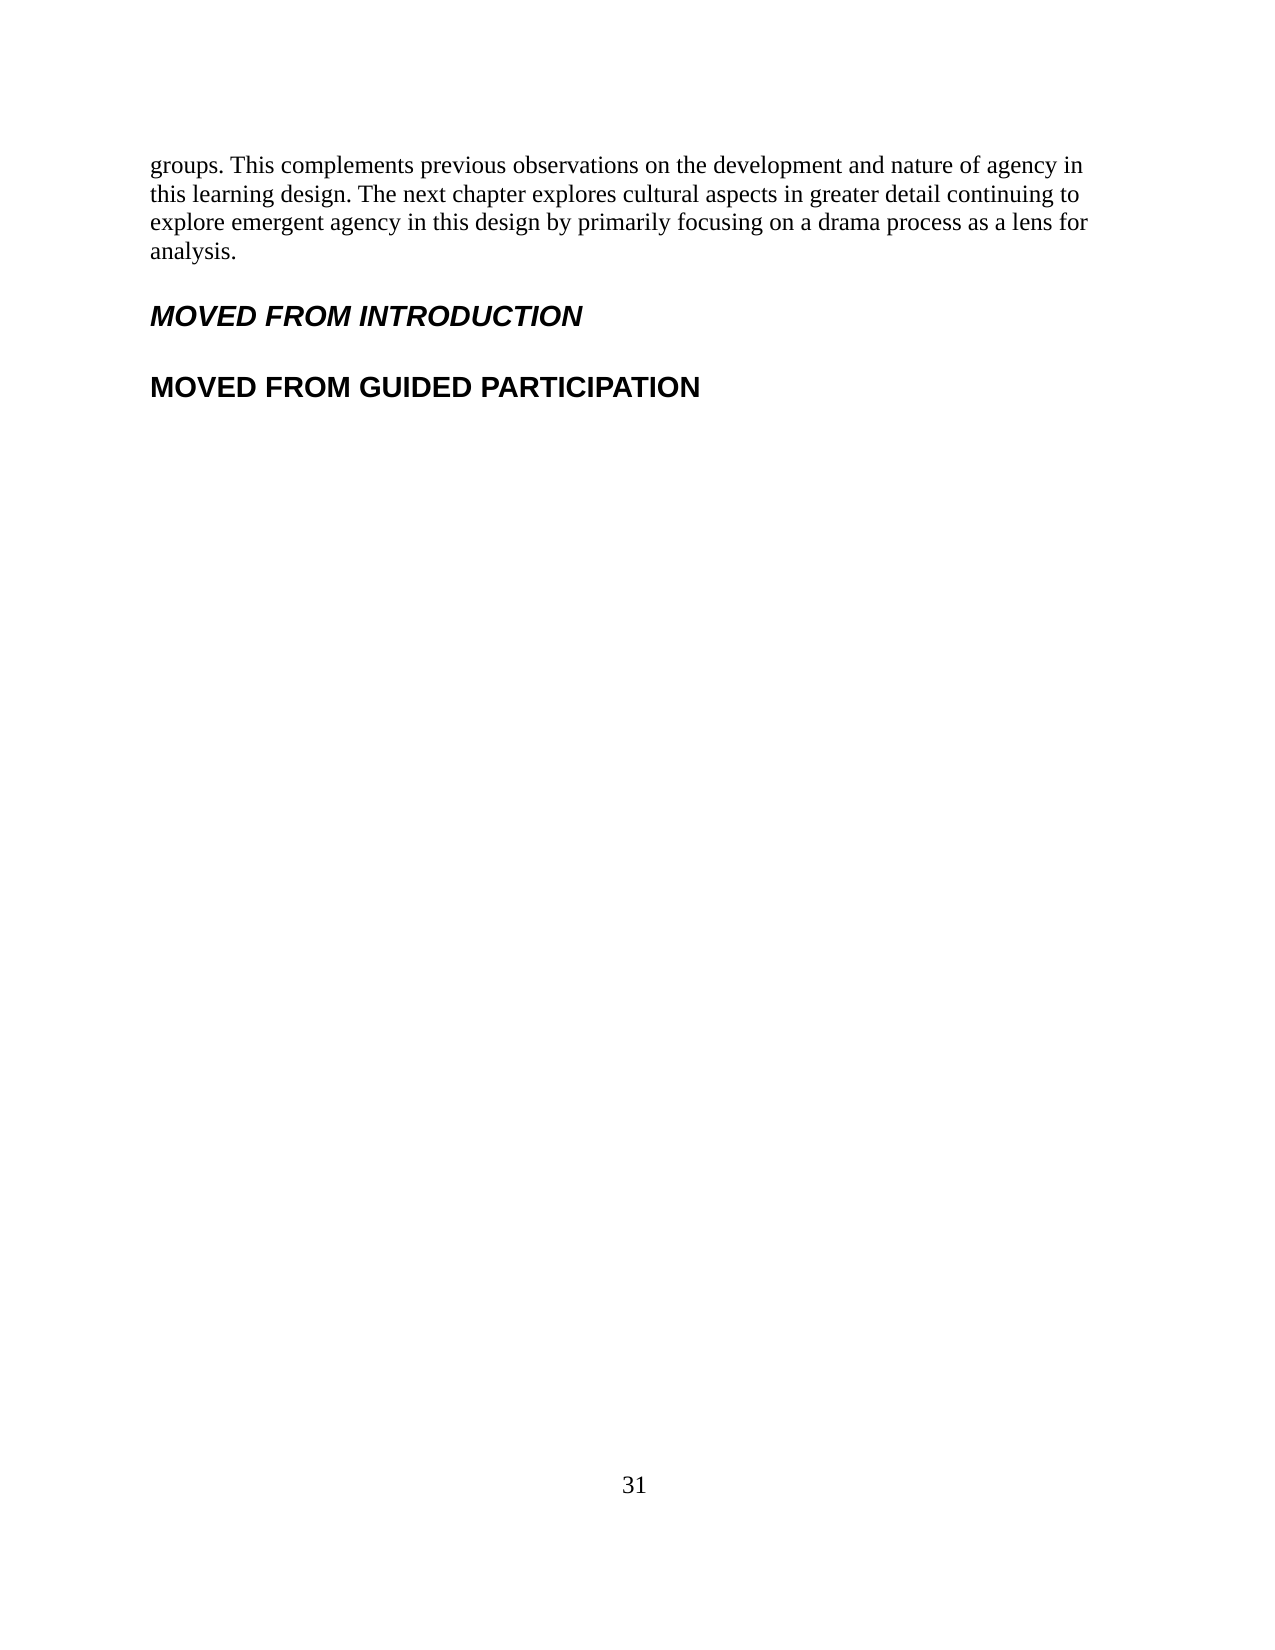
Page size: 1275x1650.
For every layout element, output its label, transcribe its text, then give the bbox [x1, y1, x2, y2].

subtitle MOVED FROM GUIDED PARTICIPATION [150, 370, 1125, 403]
text groups. This complements previous observations on the development and nature of agency in this learning design. The next chapter explores cultural aspects in greater detail continuing to explore emergent agency in this design by primarily focusing on a drama process as a lens for analysis. [150, 150, 1125, 265]
subtitle MOVED FROM INTRODUCTION [150, 299, 1125, 332]
